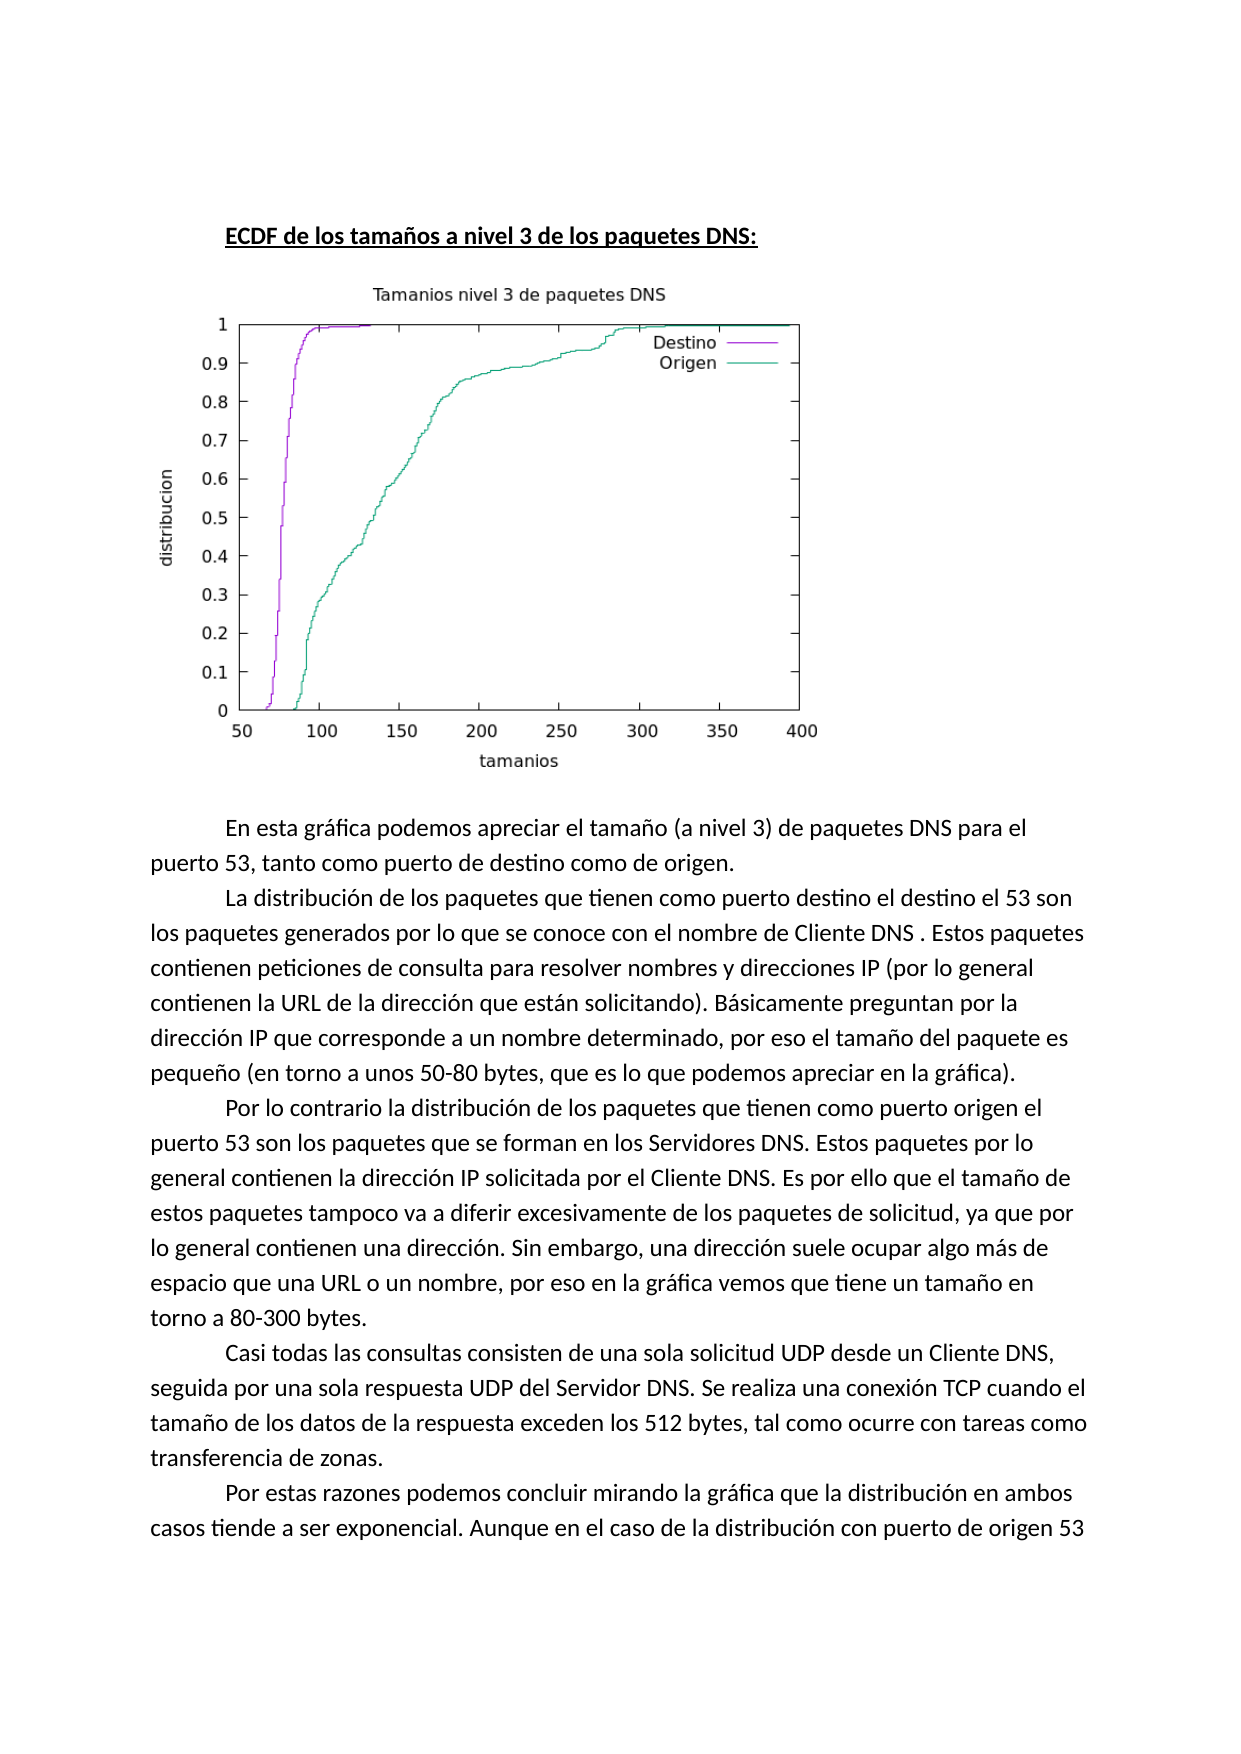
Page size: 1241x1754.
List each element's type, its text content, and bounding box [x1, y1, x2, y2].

text Casi todas las consultas consisten de una sola solicitud UDP desde un Cliente DNS, seguida por una sola respuesta UDP del Servidor DNS. Se realiza una conexión TCP cuando el tamaño de los datos de la respuesta exceden los 512 bytes, tal como ocurre con tareas como transferencia de zonas. [150, 1337, 1095, 1472]
text Por lo contrario la distribución de los paquetes que tienen como puerto origen el puerto 53 son los paquetes que se forman en los Servidores DNS. Estos paquetes por lo general contienen la dirección IP solicitada por el Cliente DNS. Es por ello que el tamaño de estos paquetes tampoco va a diferir excesivamente de los paquetes de solicitud, ya que por lo general contienen una dirección. Sin embargo, una dirección suele ocupar algo más de espacio que una URL o un nombre, por eso en la gráfica vemos que tiene un tamaño en torno a 80-300 bytes. [150, 1092, 1082, 1332]
subtitle ECDF de los tamaños a nivel 3 de los paquetes DNS: [225, 220, 1101, 251]
picture [159, 288, 818, 767]
text En esta gráfica podemos apreciar el tamaño (a nivel 3) de paquetes DNS para el puerto 53, tanto como puerto de destino como de origen. [150, 812, 1092, 877]
text Por estas razones podemos concluir mirando la gráfica que la distribución en ambos casos tiende a ser exponencial. Aunque en el caso de la distribución con puerto de origen 53 [150, 1477, 1092, 1542]
text La distribución de los paquetes que tienen como puerto destino el destino el 53 son los paquetes generados por lo que se conoce con el nombre de Cliente DNS . Estos paquetes contienen peticiones de consulta para resolver nombres y direcciones IP (por lo general contienen la URL de la dirección que están solicitando). Básicamente preguntan por la dirección IP que corresponde a un nombre determinado, por eso el tamaño del paquete es pequeño (en torno a unos 50-80 bytes, que es lo que podemos apreciar en la gráfica). [150, 882, 1092, 1087]
